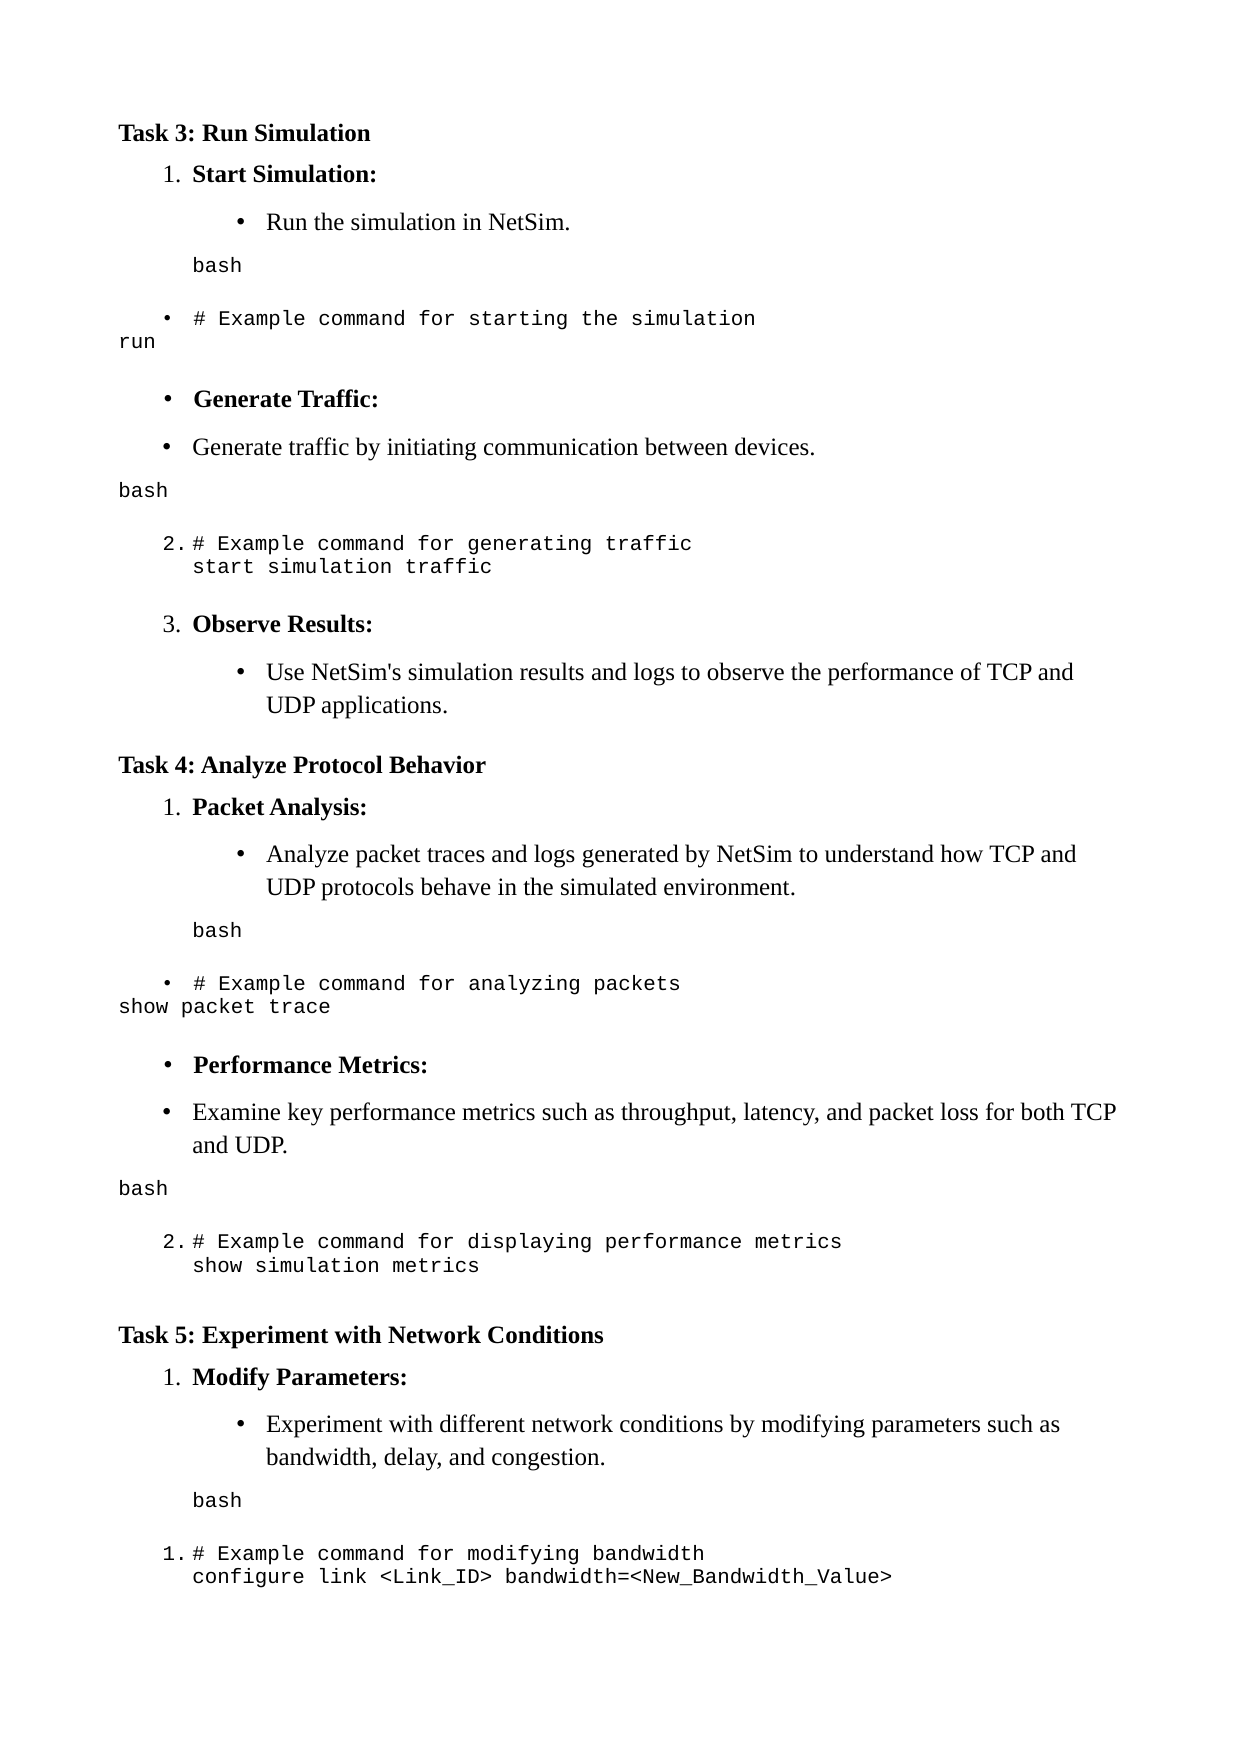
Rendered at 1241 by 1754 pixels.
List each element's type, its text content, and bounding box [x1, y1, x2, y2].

list Generate traffic by initiating communication between devices. [162, 432, 1122, 461]
list Generate Traffic: [164, 384, 1122, 413]
list Analyze packet traces and logs generated by NetSim to understand how TCP and UDP protocols behave in the simulated environment. [236, 839, 1122, 901]
text run [118, 331, 1122, 355]
list start simulation traffic [162, 556, 1122, 580]
list Experiment with different network conditions by modifying parameters such as bandwidth, delay, and congestion. [236, 1409, 1122, 1471]
text show packet trace [118, 997, 1122, 1020]
list bash [162, 1490, 1122, 1513]
list Use NetSim's simulation results and logs to observe the performance of TCP and UDP applications. [236, 657, 1122, 719]
list # Example command for modifying bandwidth [162, 1543, 1122, 1567]
list # Example command for starting the simulation [164, 308, 1122, 331]
list Modify Parameters: [162, 1362, 1122, 1390]
subtitle Task 4: Analyze Protocol Behavior [118, 750, 1122, 779]
list Packet Analysis: [162, 792, 1122, 820]
text bash [118, 480, 1122, 503]
list bash [162, 920, 1122, 943]
list # Example command for generating traffic [162, 533, 1122, 556]
list # Example command for analyzing packets [164, 973, 1122, 997]
text bash [118, 1178, 1122, 1202]
list configure link <Link_ID> bandwidth=<New_Bandwidth_Value> [162, 1567, 1122, 1590]
subtitle Task 5: Experiment with Network Conditions [118, 1320, 1122, 1349]
list show simulation metrics [162, 1255, 1122, 1278]
list Performance Metrics: [164, 1050, 1122, 1078]
subtitle Task 3: Run Simulation [118, 118, 1122, 147]
list bash [162, 254, 1122, 278]
list Run the simulation in NetSim. [236, 207, 1122, 236]
list # Example command for displaying performance metrics [162, 1231, 1122, 1255]
list Examine key performance metrics such as throughput, latency, and packet loss for both TCP and UDP. [162, 1097, 1122, 1159]
list Start Simulation: [162, 159, 1122, 188]
list Observe Results: [162, 609, 1122, 638]
